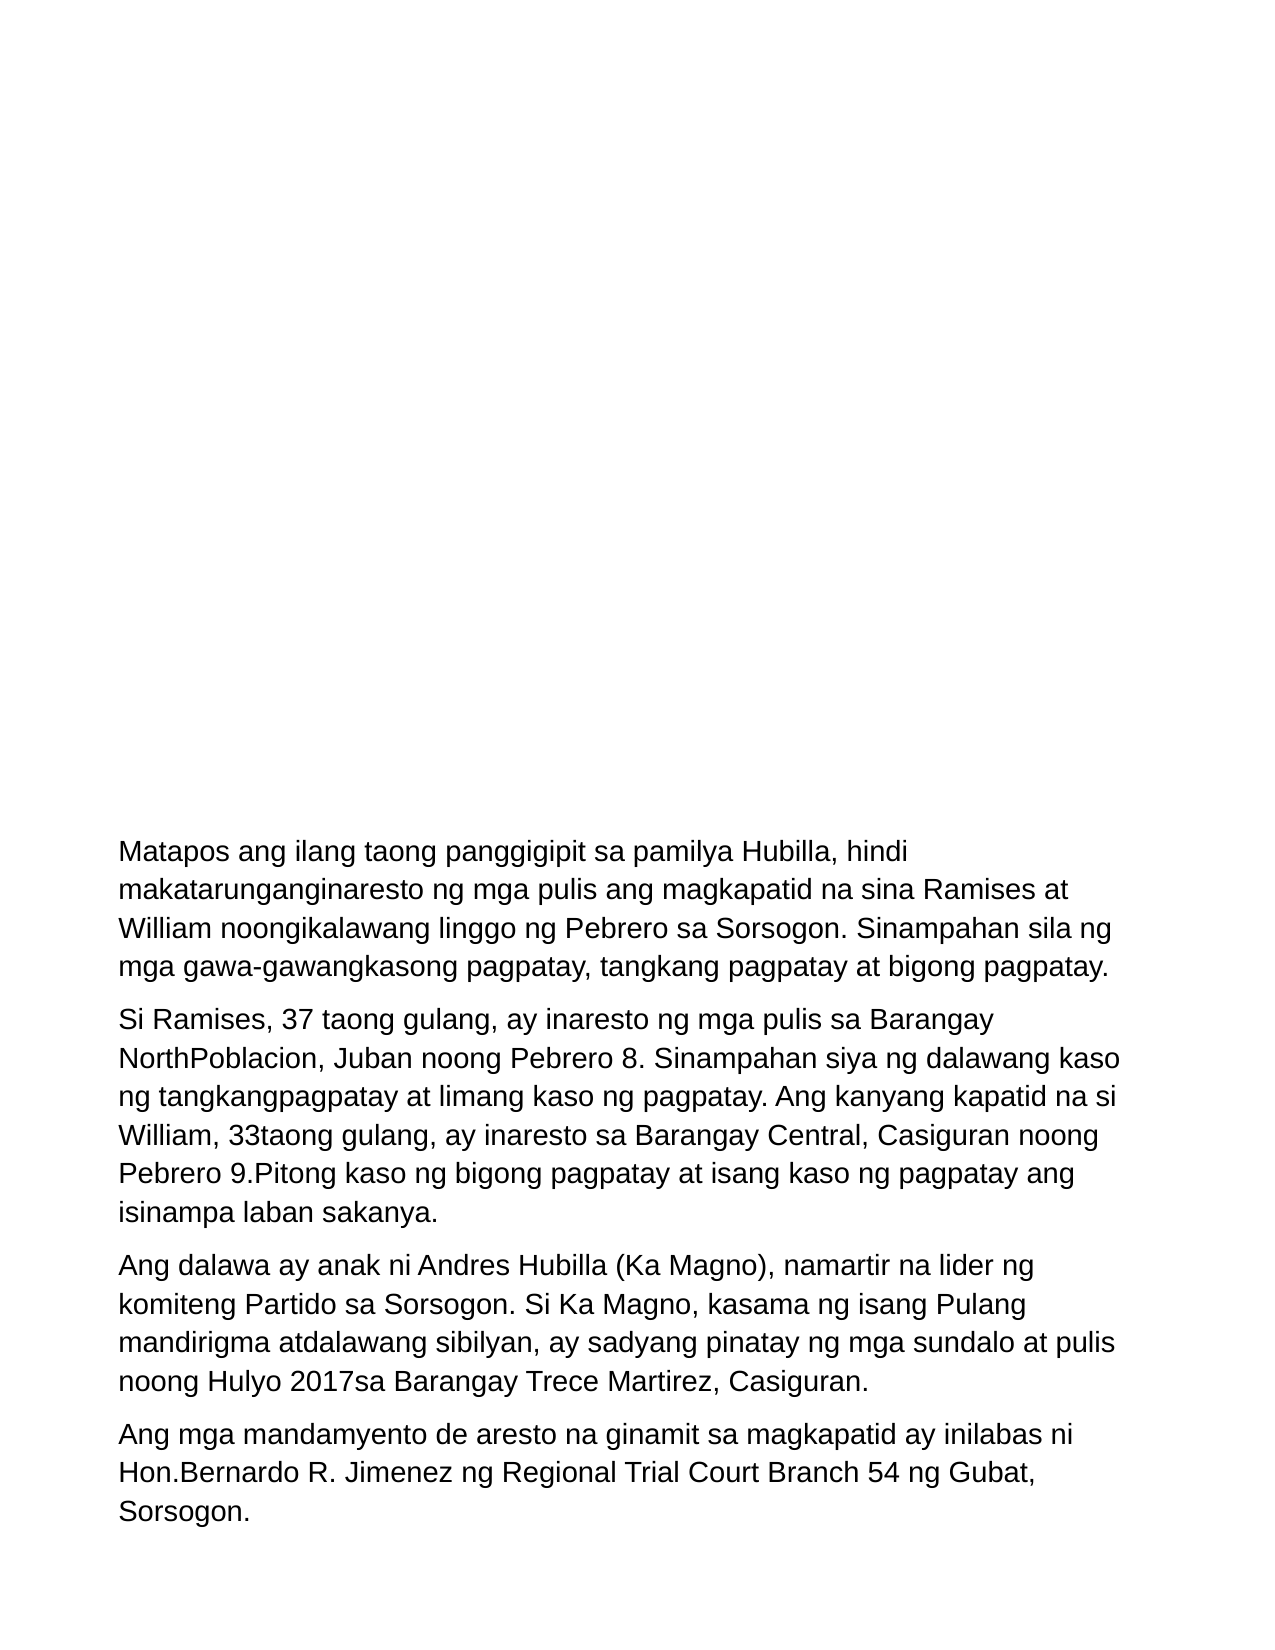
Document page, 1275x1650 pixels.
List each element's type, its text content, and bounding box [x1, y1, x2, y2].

text Ang mga mandamyento de aresto na ginamit sa magkapatid ay inilabas ni Hon.Bernardo R. Jimenez ng Regional Trial Court Branch 54 ng Gubat, Sorsogon. [118, 1417, 1157, 1527]
text Ang dalawa ay anak ni Andres Hubilla (Ka Magno), namartir na lider ng komiteng Partido sa Sorsogon. Si Ka Magno, kasama ng isang Pulang mandirigma atdalawang sibilyan, ay sadyang pinatay ng mga sundalo at pulis noong Hulyo 2017sa Barangay Trece Martirez, Casiguran. [118, 1248, 1157, 1397]
text Matapos ang ilang taong panggigipit sa pamilya Hubilla, hindi makatarunganginaresto ng mga pulis ang magkapatid na sina Ramises at William noongikalawang linggo ng Pebrero sa Sorsogon. Sinampahan sila ng mga gawa-gawangkasong pagpatay, tangkang pagpatay at bigong pagpatay. [118, 833, 1157, 983]
text Si Ramises, 37 taong gulang, ay inaresto ng mga pulis sa Barangay NorthPoblacion, Juban noong Pebrero 8. Sinampahan siya ng dalawang kaso ng tangkangpagpatay at limang kaso ng pagpatay. Ang kanyang kapatid na si William, 33taong gulang, ay inaresto sa Barangay Central, Casiguran noong Pebrero 9.Pitong kaso ng bigong pagpatay at isang kaso ng pagpatay ang isinampa laban sakanya. [118, 1002, 1157, 1228]
